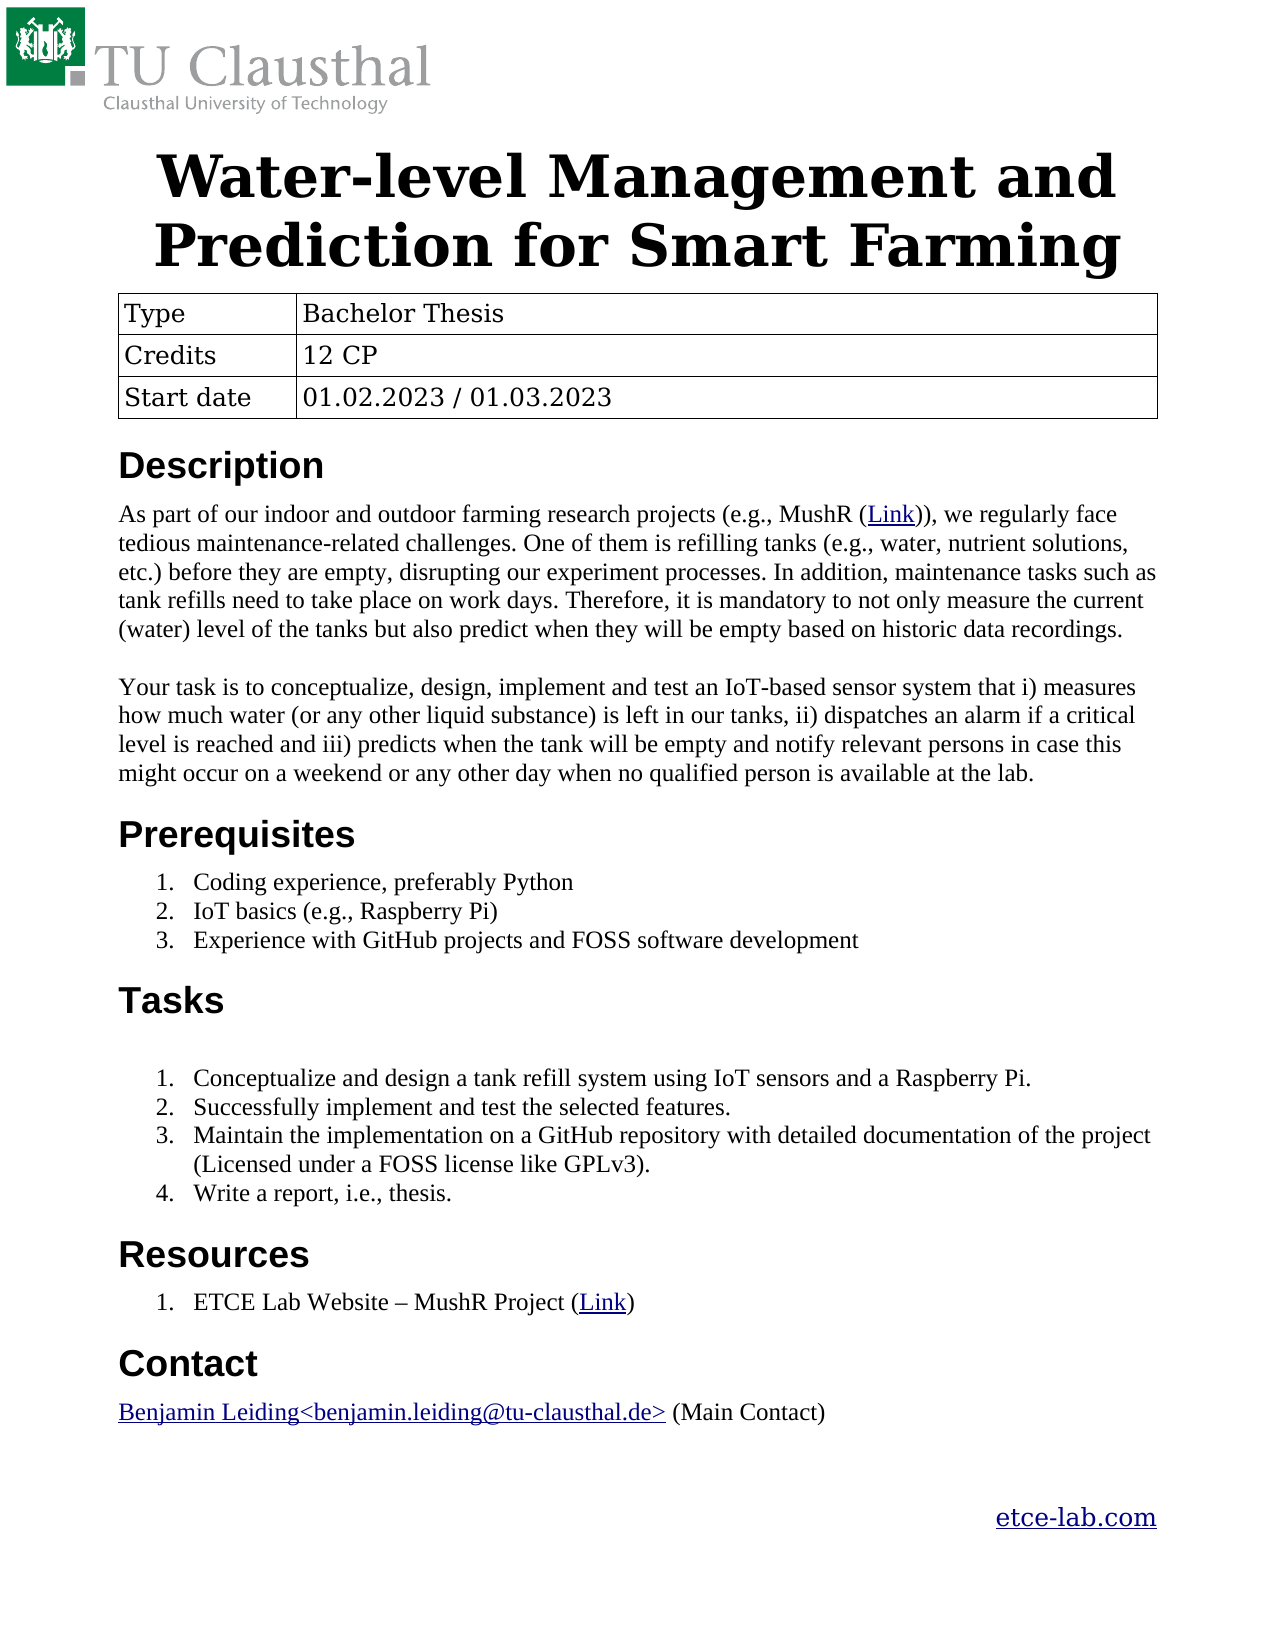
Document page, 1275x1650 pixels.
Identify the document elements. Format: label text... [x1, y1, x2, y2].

text Your task is to conceptualize, design, implement and test an IoT-based sensor system that i) measures how much water (or any other liquid substance) is left in our tanks, ii) dispatches an alarm if a critical level is reached and iii) predicts when the tank will be empty and notify relevant persons in case this might occur on a weekend or any other day when no qualified person is available at the lab. [118, 672, 1157, 787]
subtitle Resources [118, 1232, 1157, 1275]
subtitle Description [118, 444, 1157, 487]
text Benjamin Leiding<benjamin.leiding@tu-clausthal.de> (Main Contact) [118, 1397, 1157, 1426]
subtitle Prerequisites [118, 812, 1157, 855]
title Water-level Management and Prediction for Smart Farming [118, 143, 1157, 280]
list Experience with GitHub projects and FOSS software development [156, 925, 1157, 954]
table_cell Start date [119, 377, 296, 418]
table_cell 01.02.2023 / 01.03.2023 [297, 377, 1157, 418]
text As part of our indoor and outdoor farming research projects (e.g., MushR (Link)), we regularly face tedious maintenance-related challenges. One of them is refilling tanks (e.g., water, nutrient solutions, etc.) before they are empty, disrupting our experiment processes. In addition, maintenance tasks such as tank refills need to take place on work days. Therefore, it is mandatory to not only measure the current (water) level of the tanks but also predict when they will be empty based on historic data recordings. [118, 499, 1157, 643]
list Successfully implement and test the selected features. [156, 1092, 1157, 1121]
table_header Bachelor Thesis [297, 294, 1157, 334]
subtitle Contact [118, 1341, 1157, 1384]
table_cell 12 CP [297, 335, 1157, 376]
list IoT basics (e.g., Raspberry Pi) [156, 896, 1157, 925]
list ETCE Lab Website – MushR Project (Link) [156, 1287, 1157, 1316]
list Conceptualize and design a tank refill system using IoT sensors and a Raspberry Pi. [156, 1063, 1157, 1092]
table_header Type [119, 294, 296, 334]
list Coding experience, preferably Python [156, 867, 1157, 896]
list Maintain the implementation on a GitHub repository with detailed documentation of the project (Licensed under a FOSS license like GPLv3). [156, 1121, 1157, 1178]
list Write a report, i.e., thesis. [156, 1178, 1157, 1207]
subtitle Tasks [118, 979, 1157, 1022]
table_cell Credits [119, 335, 296, 376]
